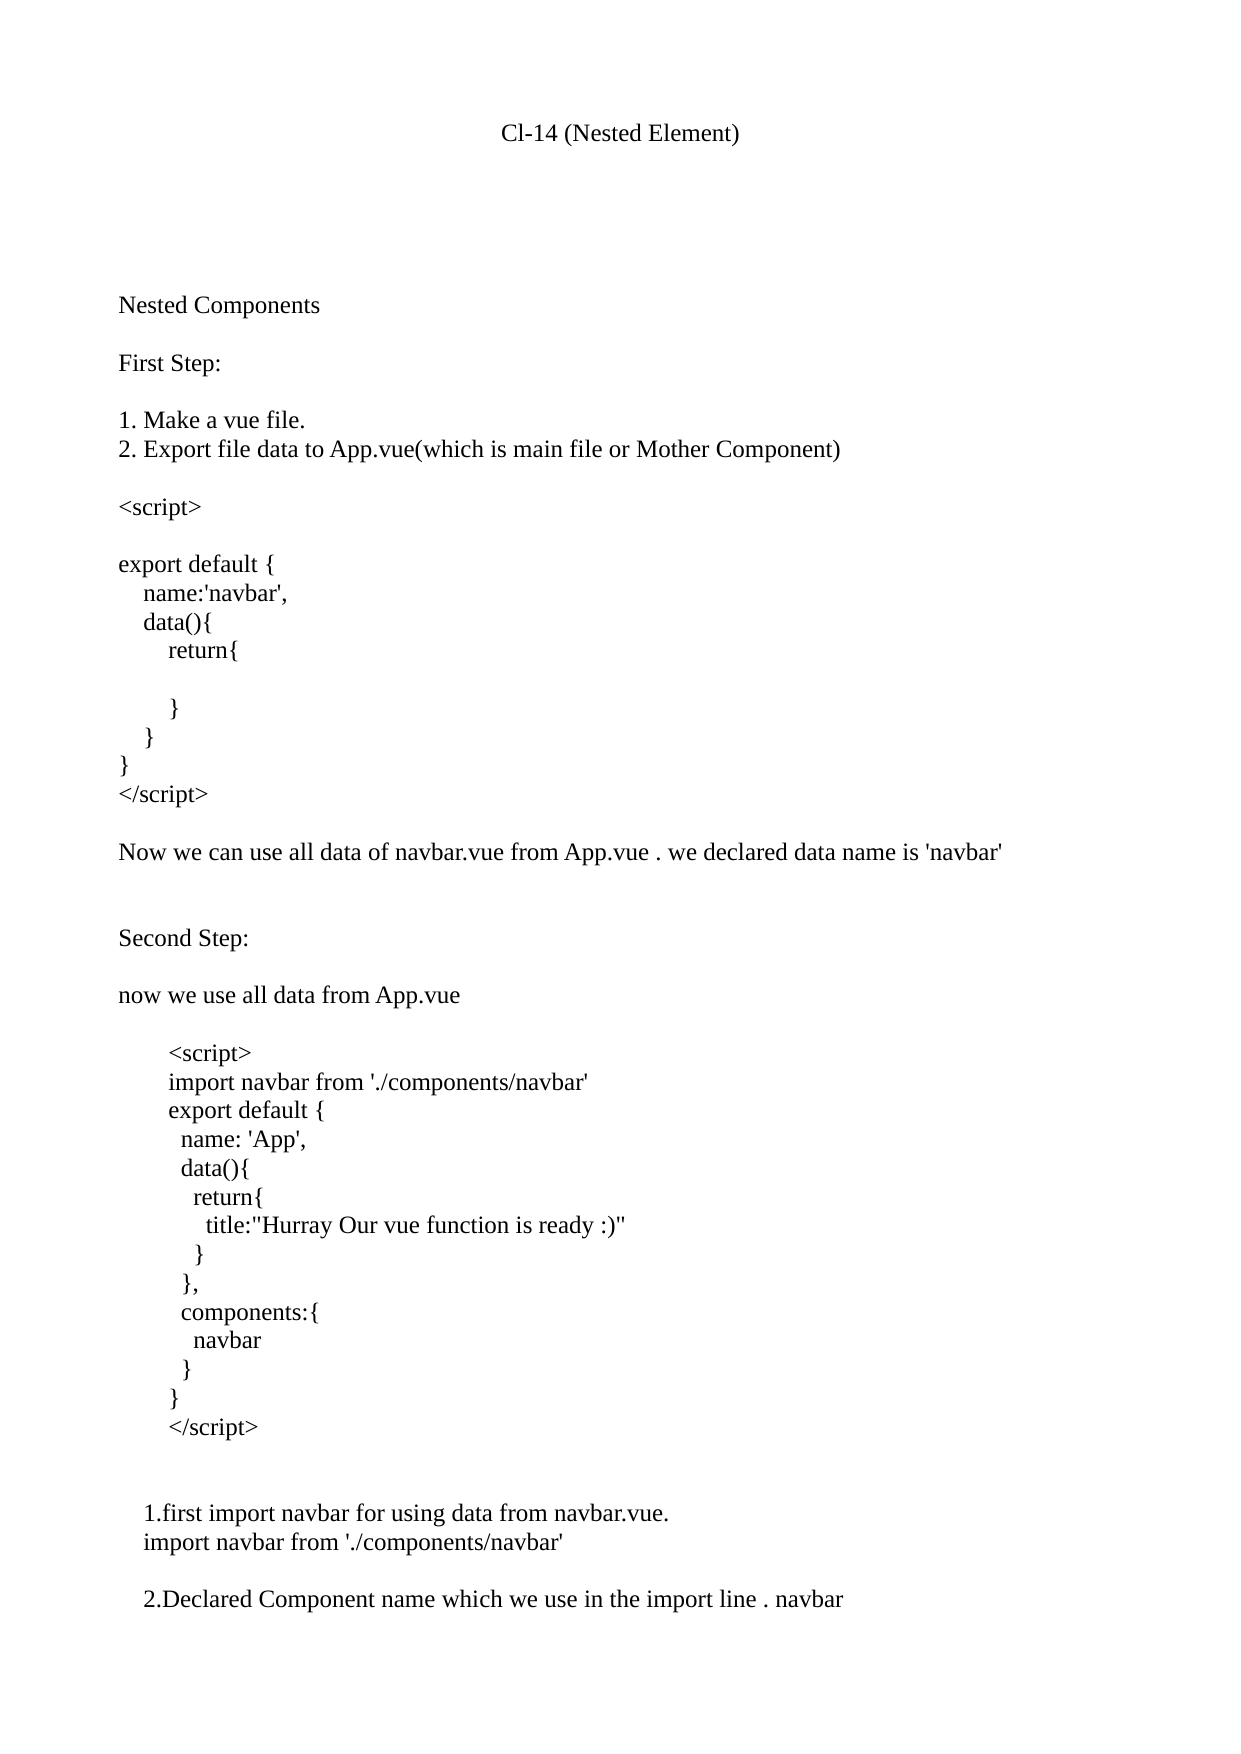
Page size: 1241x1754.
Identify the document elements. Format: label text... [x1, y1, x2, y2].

text import navbar from './components/navbar' [118, 1527, 1122, 1556]
text Second Step: [118, 923, 1122, 952]
text 1.first import navbar for using data from navbar.vue. [118, 1498, 1122, 1527]
text data(){ [118, 1153, 1122, 1182]
text import navbar from './components/navbar' [118, 1067, 1122, 1096]
text } [118, 1383, 1122, 1412]
text components:{ [118, 1297, 1122, 1326]
text First Step: [118, 348, 1122, 377]
text } [118, 1354, 1122, 1383]
text data(){ [118, 607, 1122, 636]
text export default { [118, 1096, 1122, 1124]
text Nested Components [118, 291, 1122, 319]
text return{ [118, 636, 1122, 664]
text } [118, 1239, 1122, 1268]
text Now we can use all data of navbar.vue from App.vue . we declared data name is 'navbar' [118, 837, 1122, 866]
text <script> [118, 492, 1122, 521]
text return{ [118, 1182, 1122, 1211]
text } [118, 751, 1122, 779]
text 2. Export file data to App.vue(which is main file or Mother Component) [118, 434, 1122, 463]
text export default { [118, 549, 1122, 578]
text name:'navbar', [118, 578, 1122, 607]
text <script> [118, 1038, 1122, 1067]
text } [118, 722, 1122, 751]
text } [118, 693, 1122, 722]
text </script> [118, 779, 1122, 808]
text title:"Hurray Our vue function is ready :)" [118, 1211, 1122, 1239]
text Cl-14 (Nested Element) [118, 118, 1122, 147]
text </script> [118, 1412, 1122, 1441]
text 2.Declared Component name which we use in the import line . navbar [118, 1584, 1122, 1613]
text navbar [118, 1326, 1122, 1354]
text now we use all data from App.vue [118, 981, 1122, 1009]
text }, [118, 1268, 1122, 1297]
text 1. Make a vue file. [118, 406, 1122, 434]
text name: 'App', [118, 1124, 1122, 1153]
